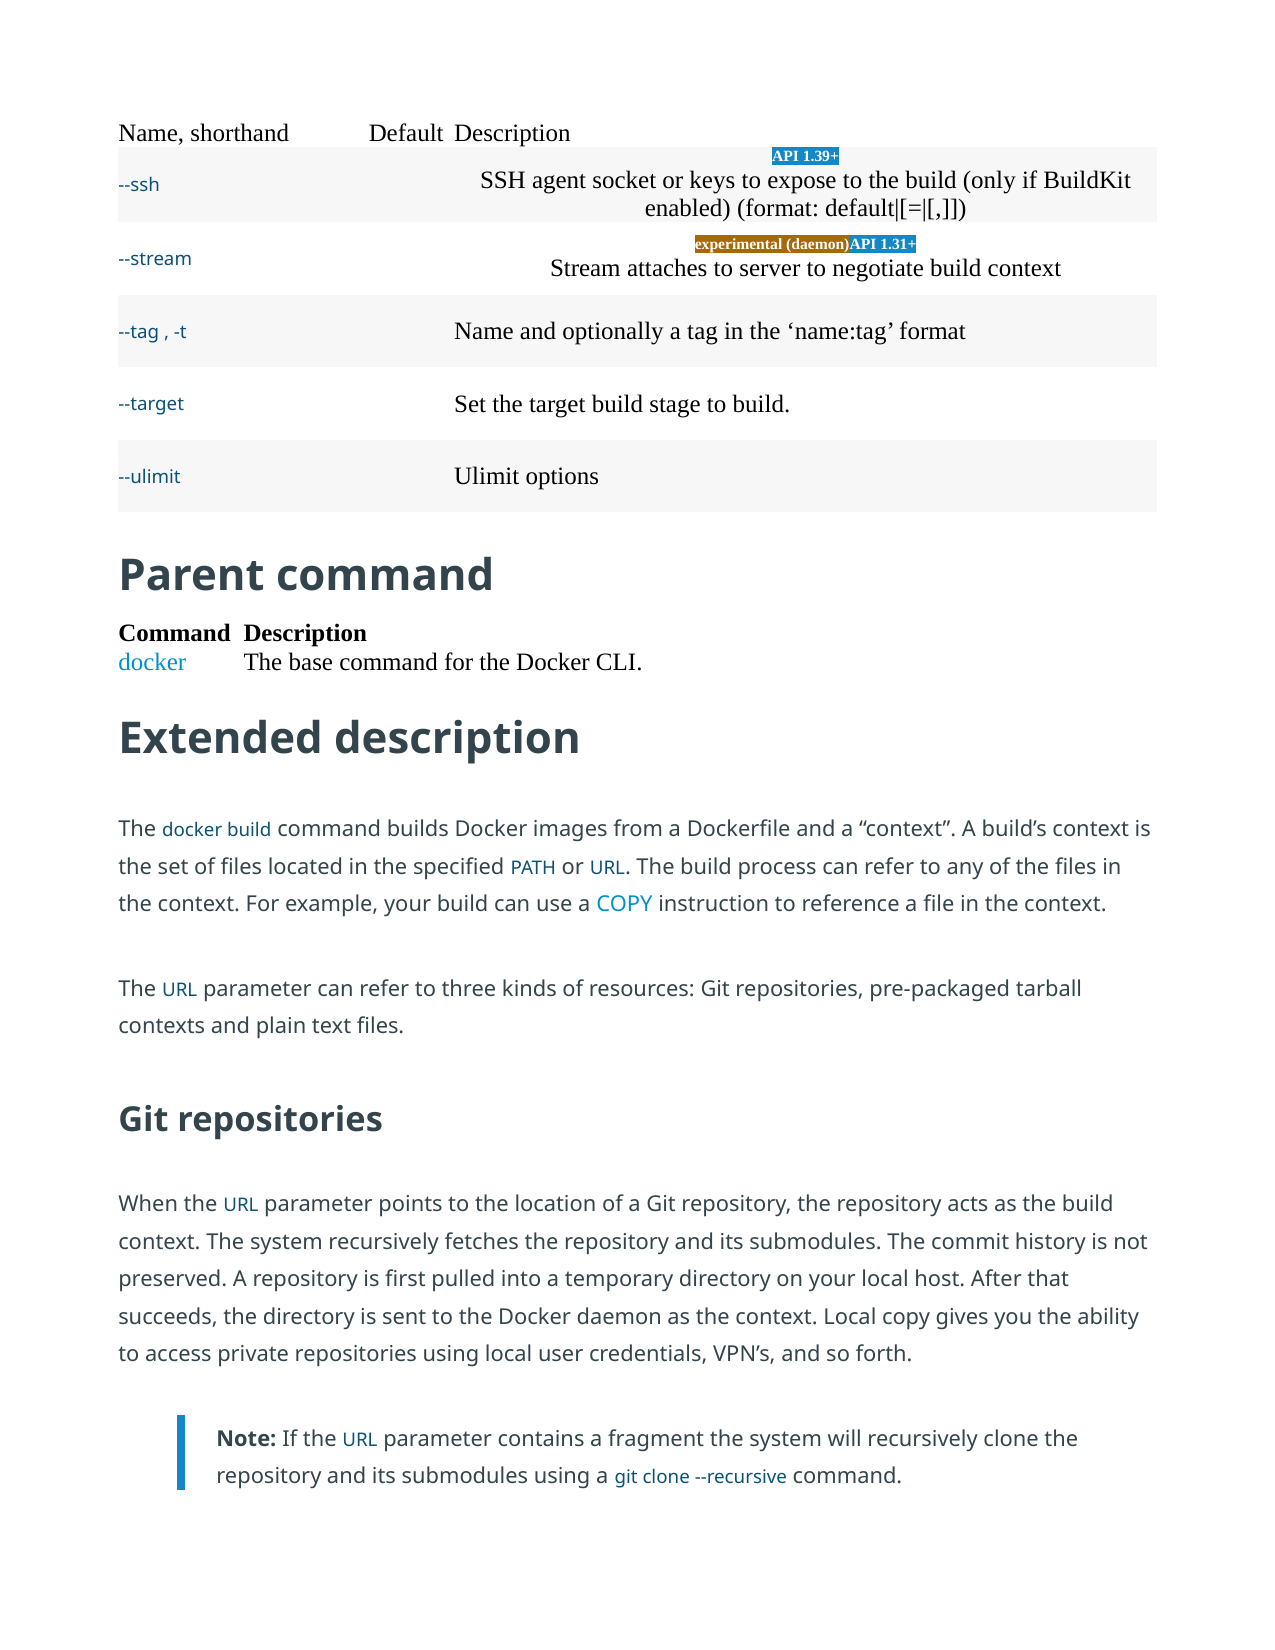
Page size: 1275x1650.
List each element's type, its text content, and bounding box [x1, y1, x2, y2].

table_cell experimental (daemon)API 1.31+ Stream attaches to server to negotiate build context [454, 222, 1157, 295]
table_cell [369, 147, 454, 222]
table_cell [369, 367, 454, 439]
table_cell --ulimit [118, 440, 368, 512]
text Note: If the URL parameter contains a fragment the system will recursively clone the repository and its submodules using a git clone --recursive command. [185, 1415, 1098, 1490]
table_cell docker [118, 647, 243, 676]
table_cell Ulimit options [454, 440, 1157, 512]
table_cell --tag , -t [118, 295, 368, 367]
table_cell [369, 222, 454, 295]
table_header Description [243, 618, 657, 647]
subtitle Parent command [118, 543, 1157, 603]
table_cell --target [118, 367, 368, 439]
table_cell [369, 295, 454, 367]
table_cell [369, 440, 454, 512]
table_header Name, shorthand [118, 118, 368, 147]
table_cell Name and optionally a tag in the ‘name:tag’ format [454, 295, 1157, 367]
subtitle Git repositories [118, 1095, 1157, 1142]
subtitle Extended description [118, 707, 1157, 767]
table_header Description [454, 118, 1157, 147]
table_cell Set the target build stage to build. [454, 367, 1157, 439]
text When the URL parameter points to the location of a Git repository, the repository acts as the build context. The system recursively fetches the repository and its submodules. The commit history is not preserved. A repository is first pulled into a temporary directory on your local host. After that succeeds, the directory is sent to the Docker daemon as the context. Local copy gives you the ability to access private repositories using local user credentials, VPN’s, and so forth. [118, 1181, 1157, 1368]
table_cell API 1.39+ SSH agent socket or keys to expose to the build (only if BuildKit enabled) (format: default|[=|[,]]) [454, 147, 1157, 222]
table_cell The base command for the Docker CLI. [243, 647, 657, 676]
text The URL parameter can refer to three kinds of resources: Git repositories, pre-packaged tarball contexts and plain text files. [118, 965, 1157, 1040]
table_header Default [369, 118, 454, 147]
table_cell --stream [118, 222, 368, 295]
table_header Command [118, 618, 243, 647]
table_cell --ssh [118, 147, 368, 222]
text The docker build command builds Docker images from a Dockerfile and a “context”. A build’s context is the set of files located in the specified PATH or URL. The build process can refer to any of the files in the context. For example, your build can use a COPY instruction to reference a file in the context. [118, 806, 1157, 918]
